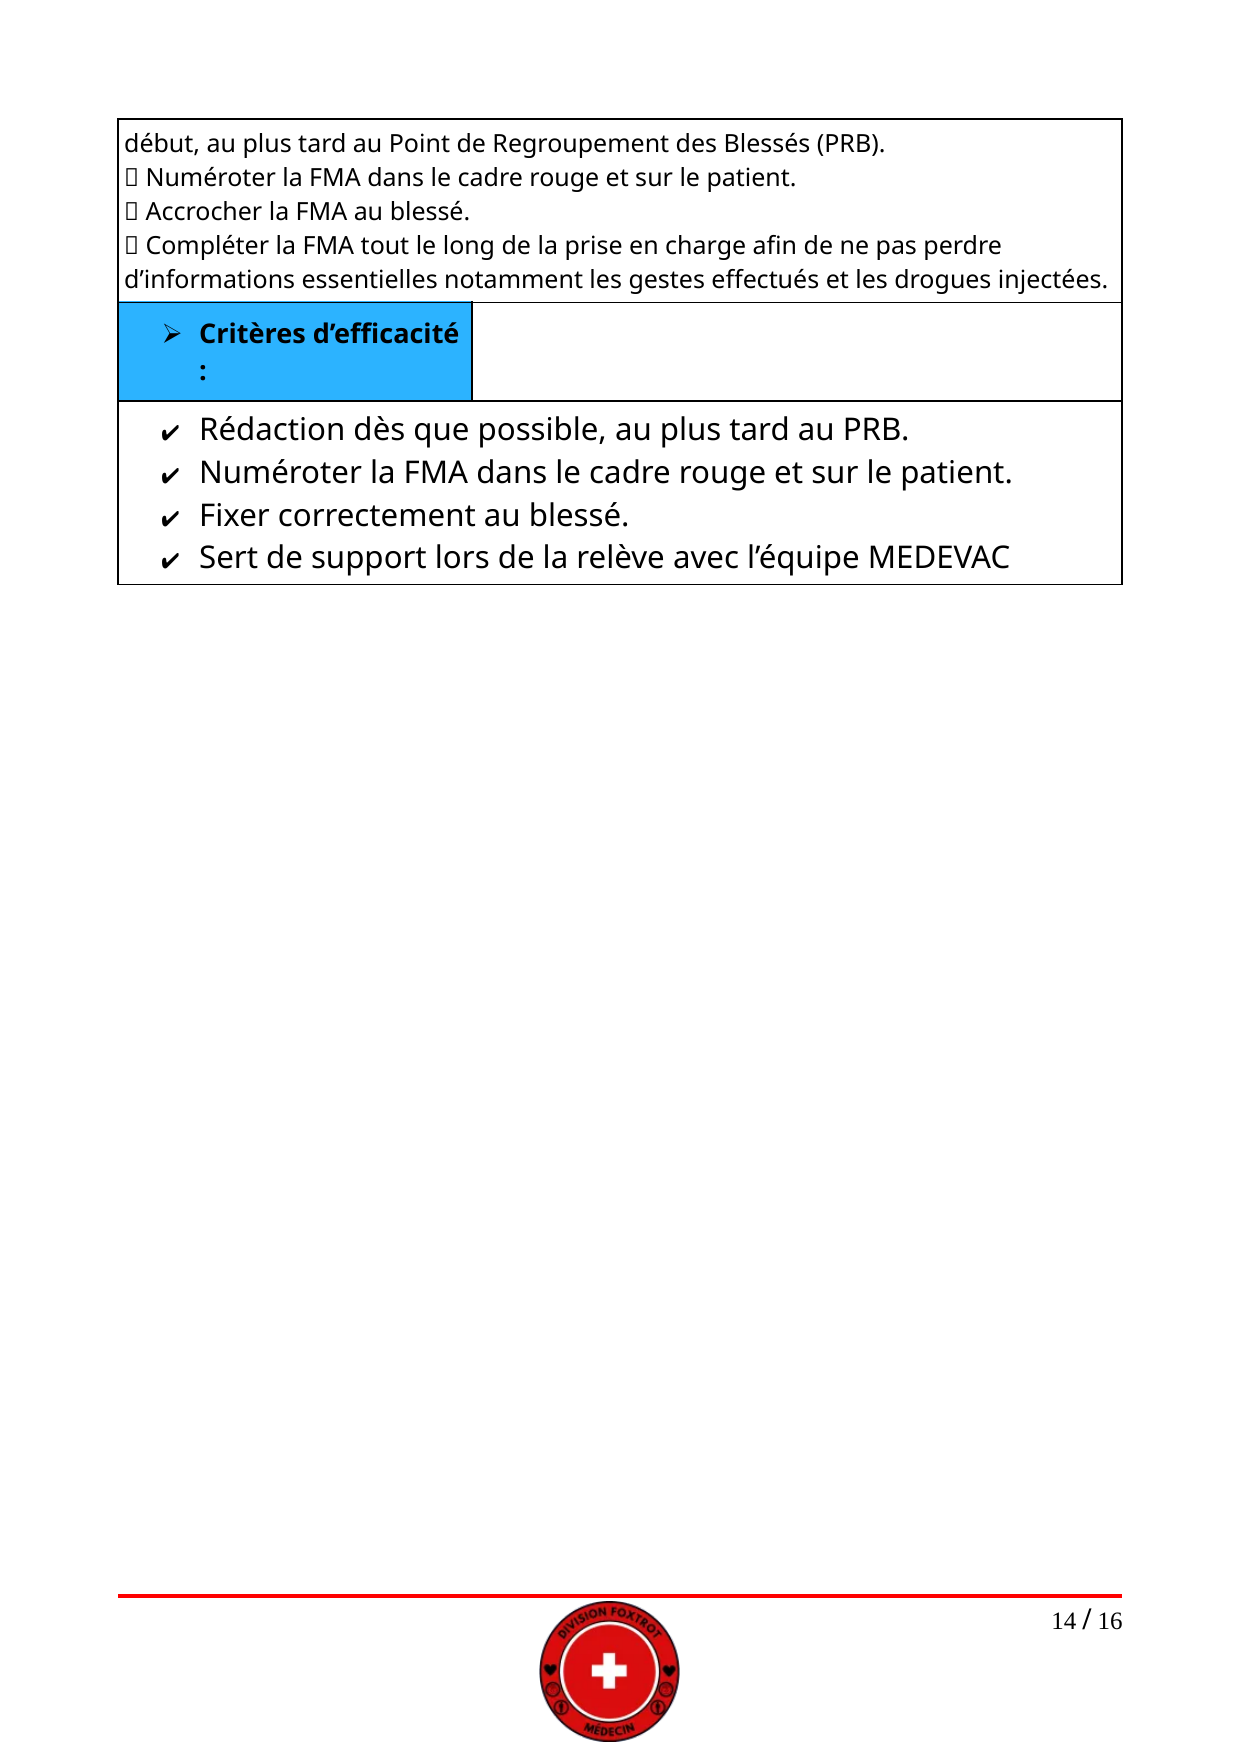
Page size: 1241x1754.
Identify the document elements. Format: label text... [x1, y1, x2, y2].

table_cell Critères d’efficacité : [119, 303, 471, 400]
table_cell Rédaction dès que possible, au plus tard au PRB. Numéroter la FMA dans le cadre rouge et sur le patient. Fixer correctement au blessé. Sert de support lors de la relève avec l’équipe MEDEVAC [119, 402, 1121, 583]
picture [539, 1601, 680, 1742]
table_cell début, au plus tard au Point de Regroupement des Blessés (PRB).  Numéroter la FMA dans le cadre rouge et sur le patient.  Accrocher la FMA au blessé.  Compléter la FMA tout le long de la prise en charge afin de ne pas perdre d’informations essentielles notamment les gestes effectués et les drogues injectées. [119, 120, 1121, 301]
table_cell [473, 303, 1121, 400]
